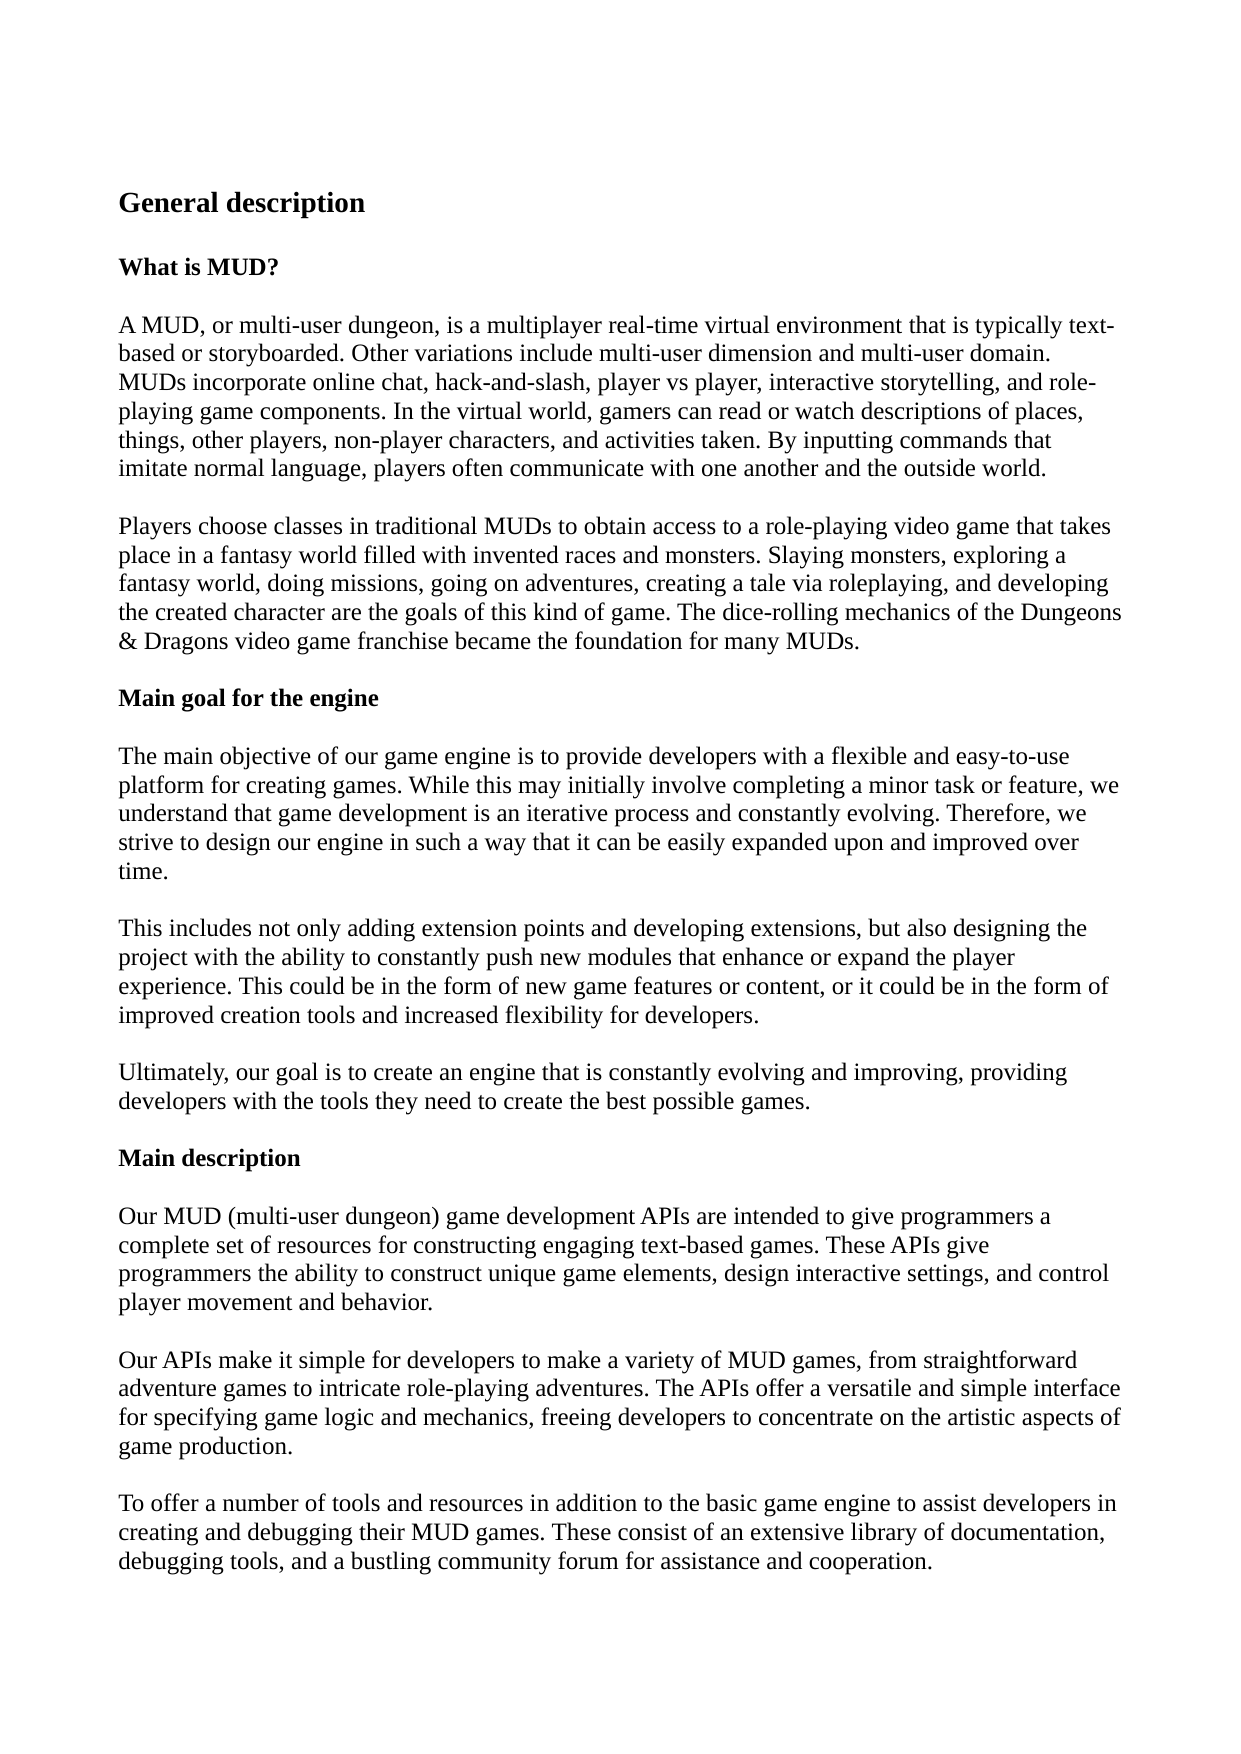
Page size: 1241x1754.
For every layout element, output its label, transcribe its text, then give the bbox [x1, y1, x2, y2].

text The main objective of our game engine is to provide developers with a flexible and easy-to-use platform for creating games. While this may initially involve completing a minor task or feature, we understand that game development is an iterative process and constantly evolving. Therefore, we strive to design our engine in such a way that it can be easily expanded upon and improved over time. [118, 741, 1122, 885]
text Our APIs make it simple for developers to make a variety of MUD games, from straightforward adventure games to intricate role-playing adventures. The APIs offer a versatile and simple interface for specifying game logic and mechanics, freeing developers to concentrate on the artistic aspects of game production. [118, 1345, 1122, 1460]
text A MUD, or multi-user dungeon, is a multiplayer real-time virtual environment that is typically text-based or storyboarded. Other variations include multi-user dimension and multi-user domain. MUDs incorporate online chat, hack-and-slash, player vs player, interactive storytelling, and role-playing game components. In the virtual world, gamers can read or watch descriptions of places, things, other players, non-player characters, and activities taken. By inputting commands that imitate normal language, players often communicate with one another and the outside world. [118, 310, 1122, 482]
text Our MUD (multi-user dungeon) game development APIs are intended to give programmers a complete set of resources for constructing engaging text-based games. These APIs give programmers the ability to construct unique game elements, design interactive settings, and control player movement and behavior. [118, 1201, 1122, 1316]
text Main description [118, 1143, 1122, 1172]
text Ultimately, our goal is to create an engine that is constantly evolving and improving, providing developers with the tools they need to create the best possible games. [118, 1057, 1122, 1115]
text To offer a number of tools and resources in addition to the basic game engine to assist developers in creating and debugging their MUD games. These consist of an extensive library of documentation, debugging tools, and a bustling community forum for assistance and cooperation. [118, 1488, 1122, 1575]
text Main goal for the engine [118, 683, 1122, 712]
text Players choose classes in traditional MUDs to obtain access to a role-playing video game that takes place in a fantasy world filled with invented races and monsters. Slaying monsters, exploring a fantasy world, doing missions, going on adventures, creating a tale via roleplaying, and developing the created character are the goals of this kind of game. The dice-rolling mechanics of the Dungeons & Dragons video game franchise became the foundation for many MUDs. [118, 511, 1122, 655]
text General description [118, 185, 1122, 219]
text What is MUD? [118, 252, 1122, 281]
text This includes not only adding extension points and developing extensions, but also designing the project with the ability to constantly push new modules that enhance or expand the player experience. This could be in the form of new game features or content, or it could be in the form of improved creation tools and increased flexibility for developers. [118, 913, 1122, 1028]
